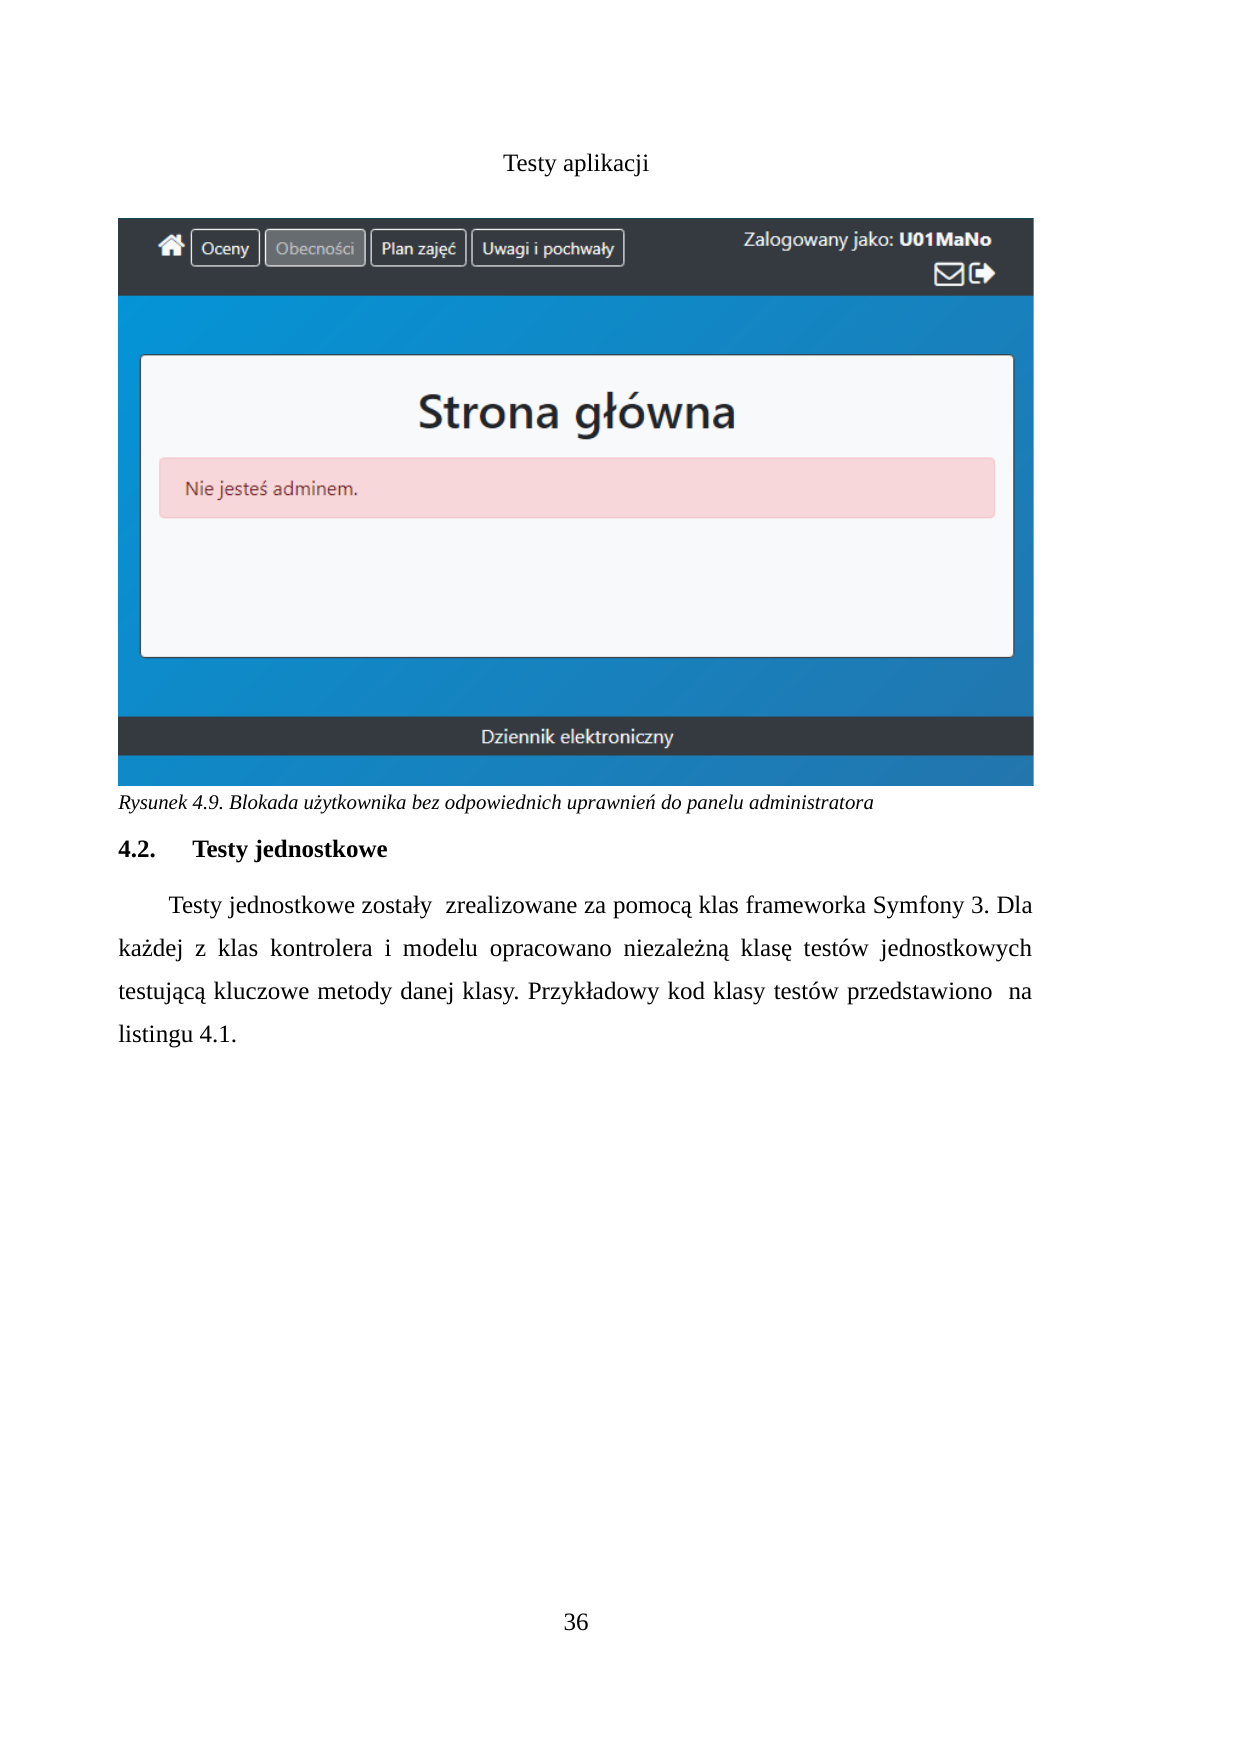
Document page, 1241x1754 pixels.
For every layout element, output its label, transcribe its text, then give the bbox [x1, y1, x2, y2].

picture [118, 218, 1034, 786]
subtitle Testy jednostkowe [118, 834, 1033, 863]
text Testy jednostkowe zostały zrealizowane za pomocą klas frameworka Symfony 3. Dla każdej z klas kontrolera i modelu opracowano niezależną klasę testów jednostkowych testującą kluczowe metody danej klasy. Przykładowy kod klasy testów przedstawiono na listingu 4.1. [118, 890, 1033, 1048]
text Rysunek 4.9. Blokada użytkownika bez odpowiednich uprawnień do panelu administratora [118, 786, 1033, 814]
